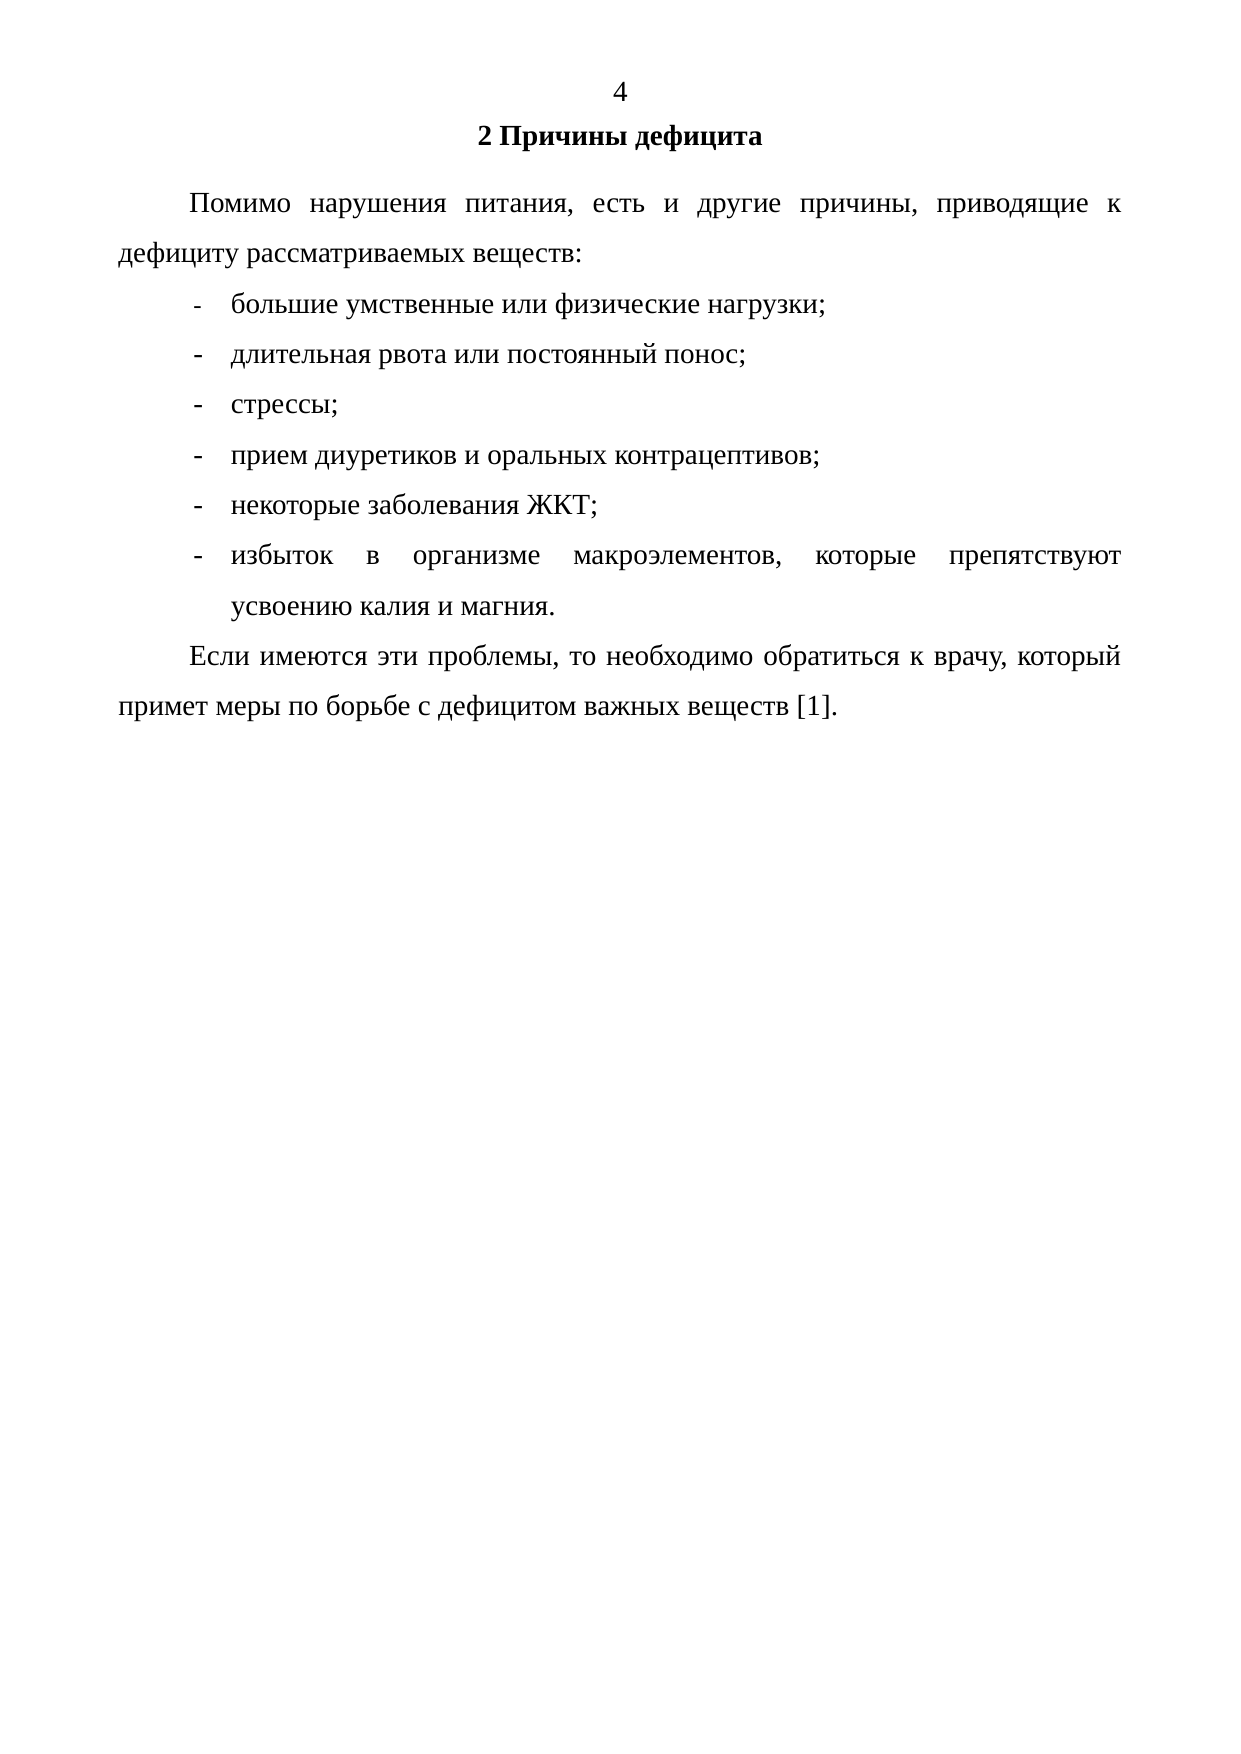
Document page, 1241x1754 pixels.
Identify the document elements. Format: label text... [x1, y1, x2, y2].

text Если имеются эти проблемы, то необходимо обратиться к врачу, который примет меры по борьбе с дефицитом важных веществ [1]. [118, 638, 1122, 722]
list прием диуретиков и оральных контрацептивов; [193, 437, 1122, 470]
list длительная рвота или постоянный понос; [193, 336, 1122, 370]
subtitle 2 Причины дефицита [118, 118, 1122, 152]
list некоторые заболевания ЖКТ; [193, 487, 1122, 521]
list избыток в организме макроэлементов, которые препятствуют усвоению калия и магния. [193, 537, 1122, 621]
list стрессы; [193, 386, 1122, 420]
text Помимо нарушения питания, есть и другие причины, приводящие к дефициту рассматриваемых веществ: [118, 185, 1122, 269]
list большие умственные или физические нагрузки; [193, 286, 1122, 319]
